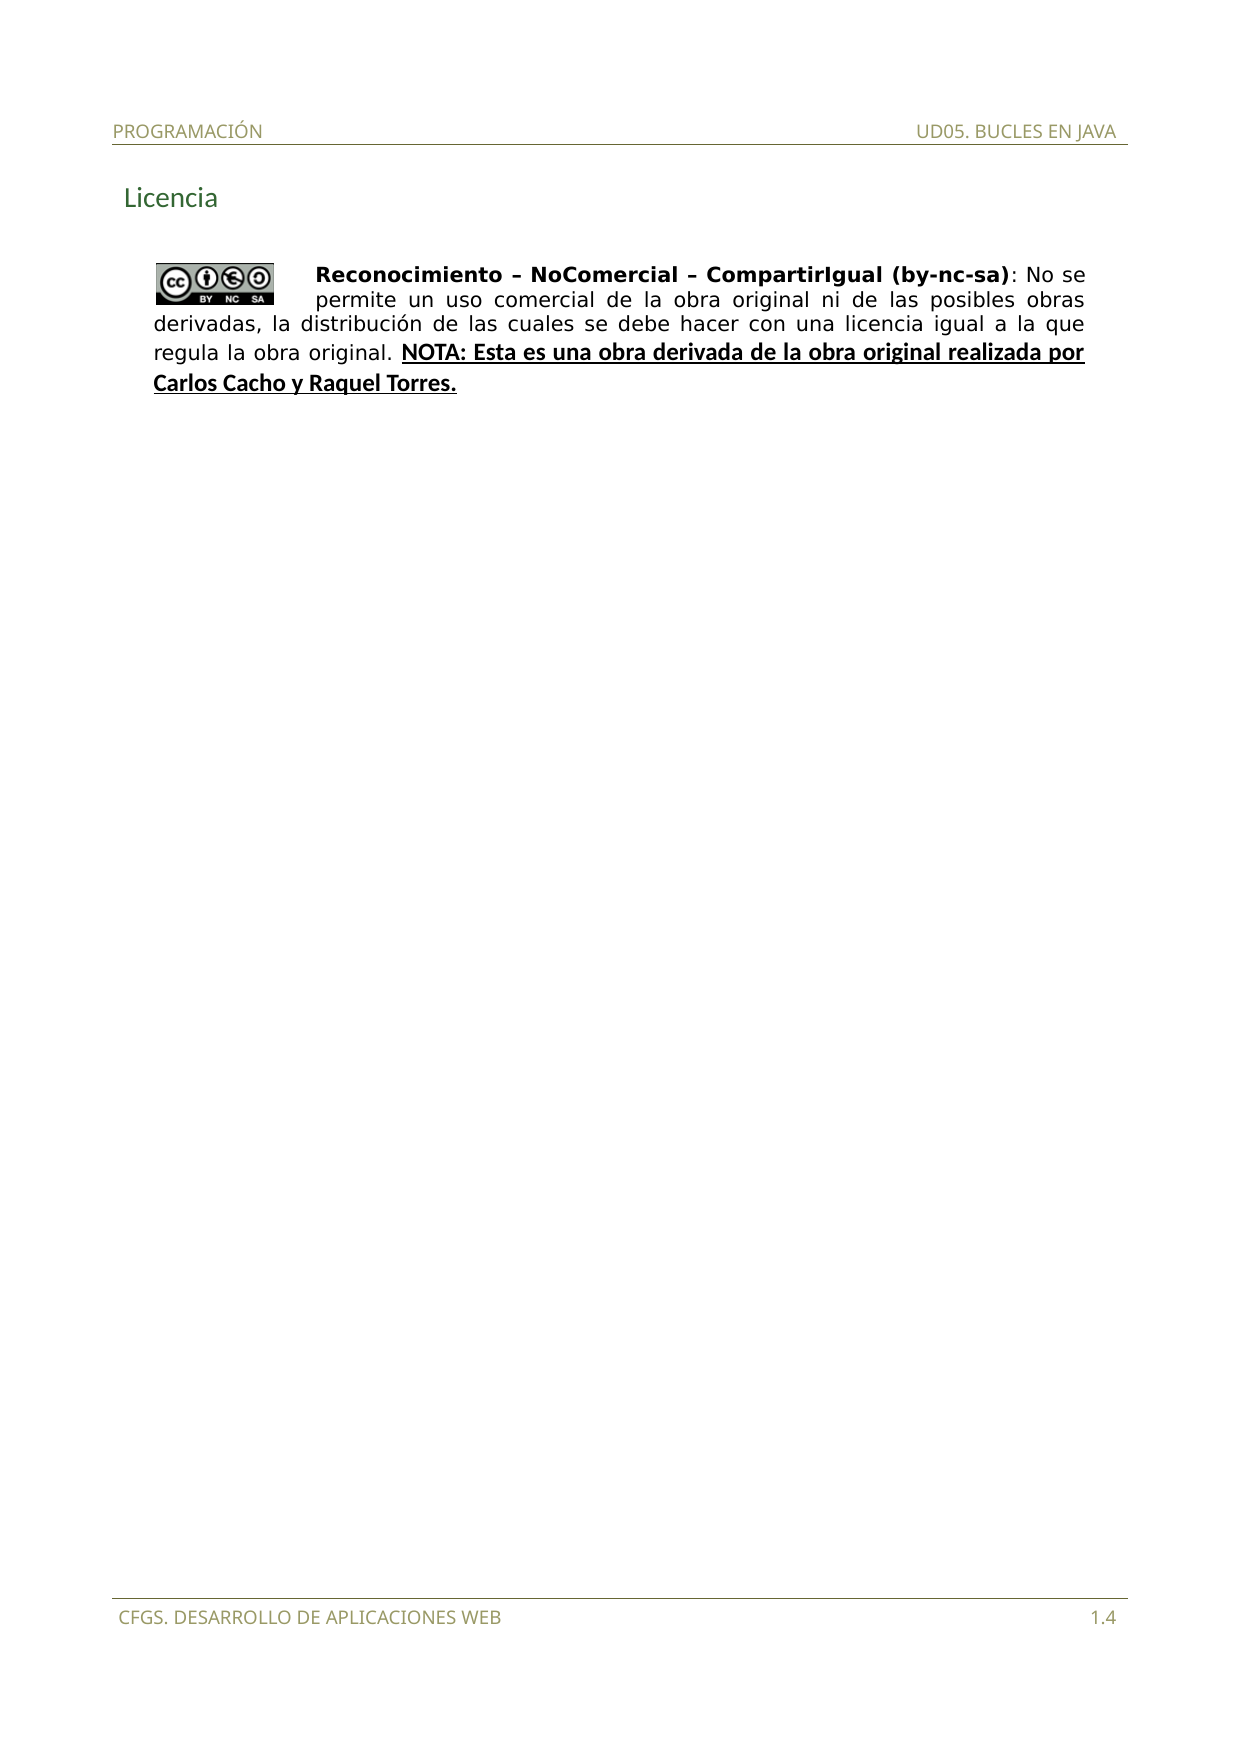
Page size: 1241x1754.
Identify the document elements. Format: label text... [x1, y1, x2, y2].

picture [156, 263, 274, 305]
text Licencia [112, 179, 1128, 215]
text Reconocimiento – NoComercial – CompartirIgual (by-nc-sa): No se permite un uso comercial de la obra original ni de las posibles obras derivadas, la distribución de las cuales se debe hacer con una licencia igual a la que regula la obra original. NOTA: Esta es una obra derivada de la obra original realizada por Carlos Cacho y Raquel Torres. [153, 263, 1086, 397]
